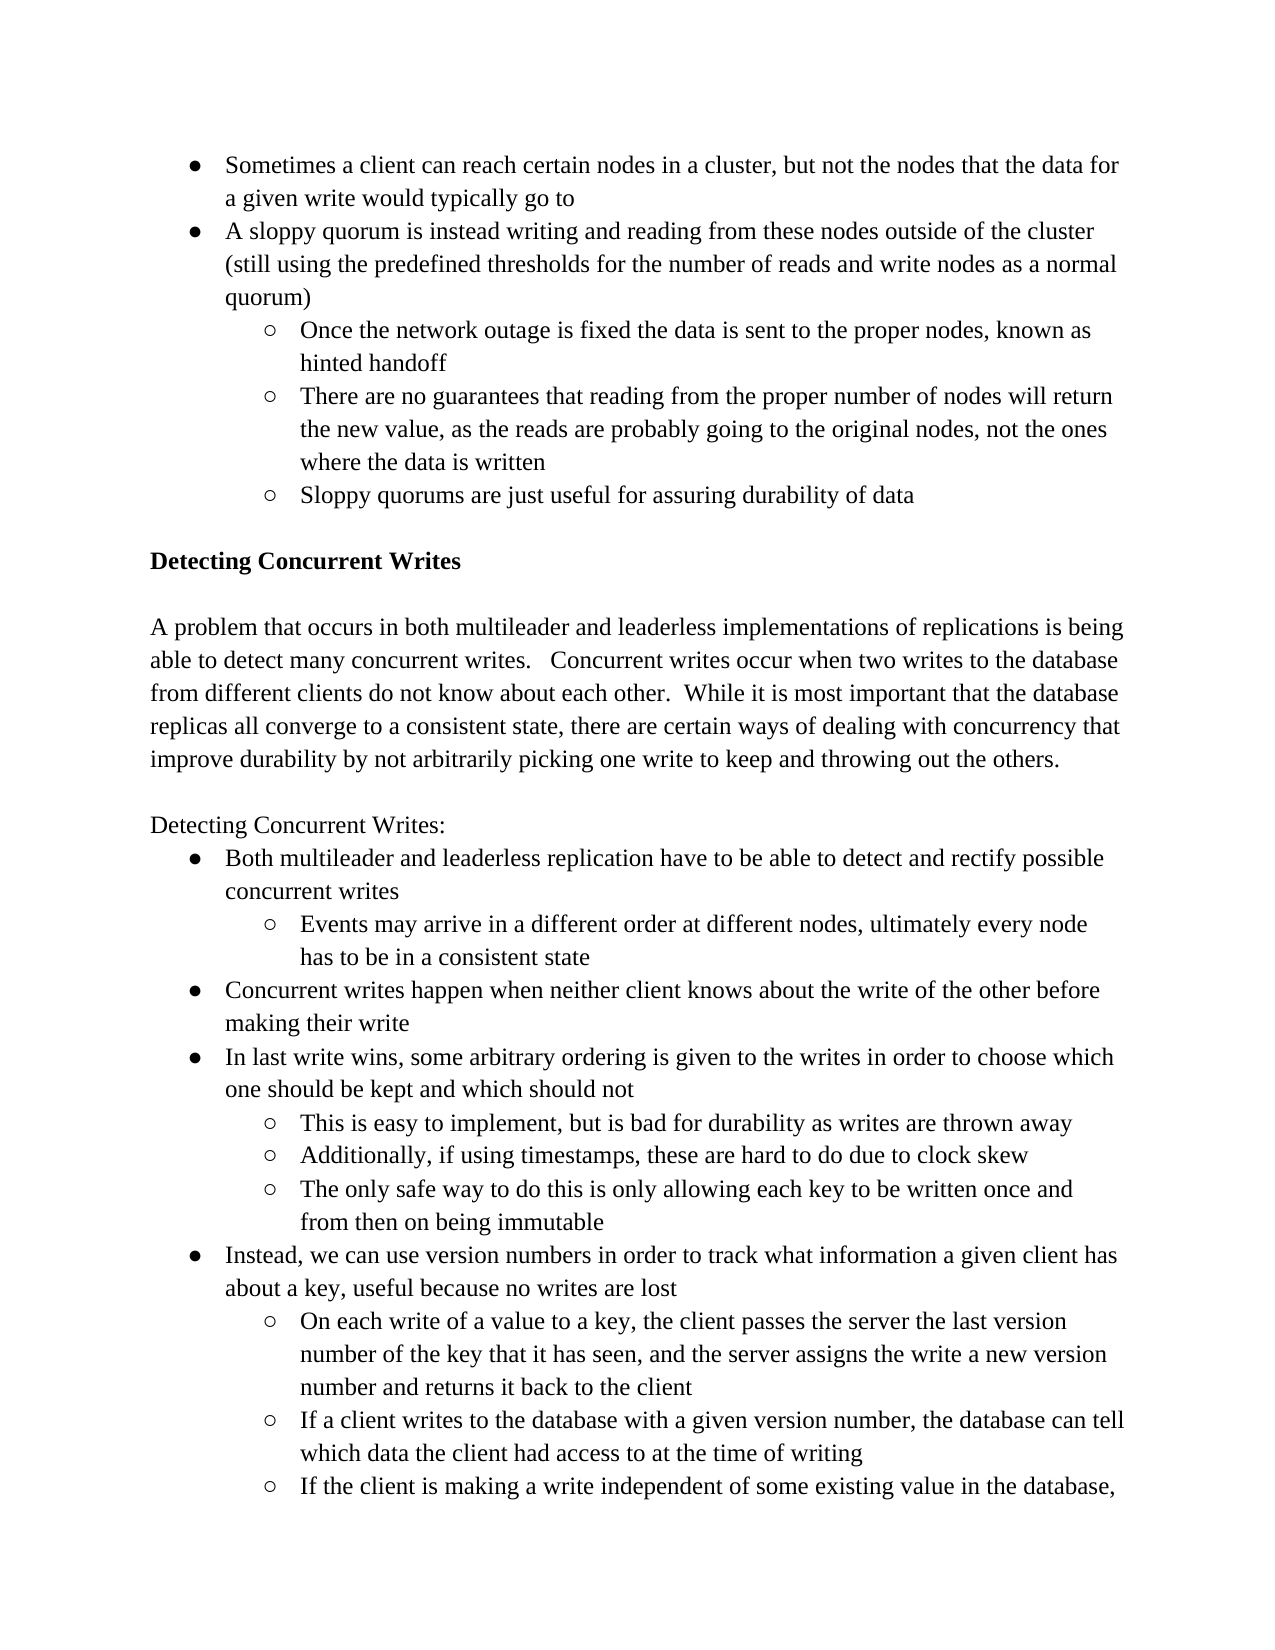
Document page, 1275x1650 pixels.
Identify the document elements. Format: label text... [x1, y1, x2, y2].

list Once the network outage is fixed the data is sent to the proper nodes, known as hinted handoff [262, 315, 1125, 377]
list A sloppy quorum is instead writing and reading from these nodes outside of the cluster (still using the predefined thresholds for the number of reads and write nodes as a normal quorum) [187, 216, 1125, 311]
list On each write of a value to a key, the client passes the server the last version number of the key that it has seen, and the server assigns the write a new version number and returns it back to the client [262, 1306, 1125, 1401]
text Detecting Concurrent Writes [150, 546, 1125, 575]
list Sloppy quorums are just useful for assuring durability of data [262, 480, 1125, 509]
text Detecting Concurrent Writes: [150, 810, 1125, 839]
list This is easy to implement, but is bad for durability as writes are thrown away [262, 1108, 1125, 1136]
text A problem that occurs in both multileader and leaderless implementations of replications is being able to detect many concurrent writes. Concurrent writes occur when two writes to the database from different clients do not know about each other. While it is most important that the database replicas all converge to a consistent state, there are certain ways of dealing with concurrency that improve durability by not arbitrarily picking one write to keep and throwing out the others. [150, 612, 1125, 773]
list Additionally, if using timestamps, these are hard to do due to clock skew [262, 1141, 1125, 1169]
list Instead, we can use version numbers in order to track what information a given client has about a key, useful because no writes are lost [187, 1240, 1125, 1301]
list There are no guarantees that reading from the proper number of nodes will return the new value, as the reads are probably going to the original nodes, not the ones where the data is written [262, 381, 1125, 476]
list Sometimes a client can reach certain nodes in a cluster, but not the nodes that the data for a given write would typically go to [187, 150, 1125, 212]
list Both multileader and leaderless replication have to be able to detect and rectify possible concurrent writes [187, 843, 1125, 905]
list If a client writes to the database with a given version number, the database can tell which data the client had access to at the time of writing [262, 1405, 1125, 1467]
list If the client is making a write independent of some existing value in the database, [262, 1471, 1125, 1499]
list In last write wins, some arbitrary ordering is given to the writes in order to choose which one should be kept and which should not [187, 1042, 1125, 1103]
list Concurrent writes happen when neither client knows about the write of the other before making their write [187, 976, 1125, 1037]
list The only safe way to do this is only allowing each key to be written once and from then on being immutable [262, 1174, 1125, 1235]
list Events may arrive in a different order at different nodes, ultimately every node has to be in a consistent state [262, 909, 1125, 971]
